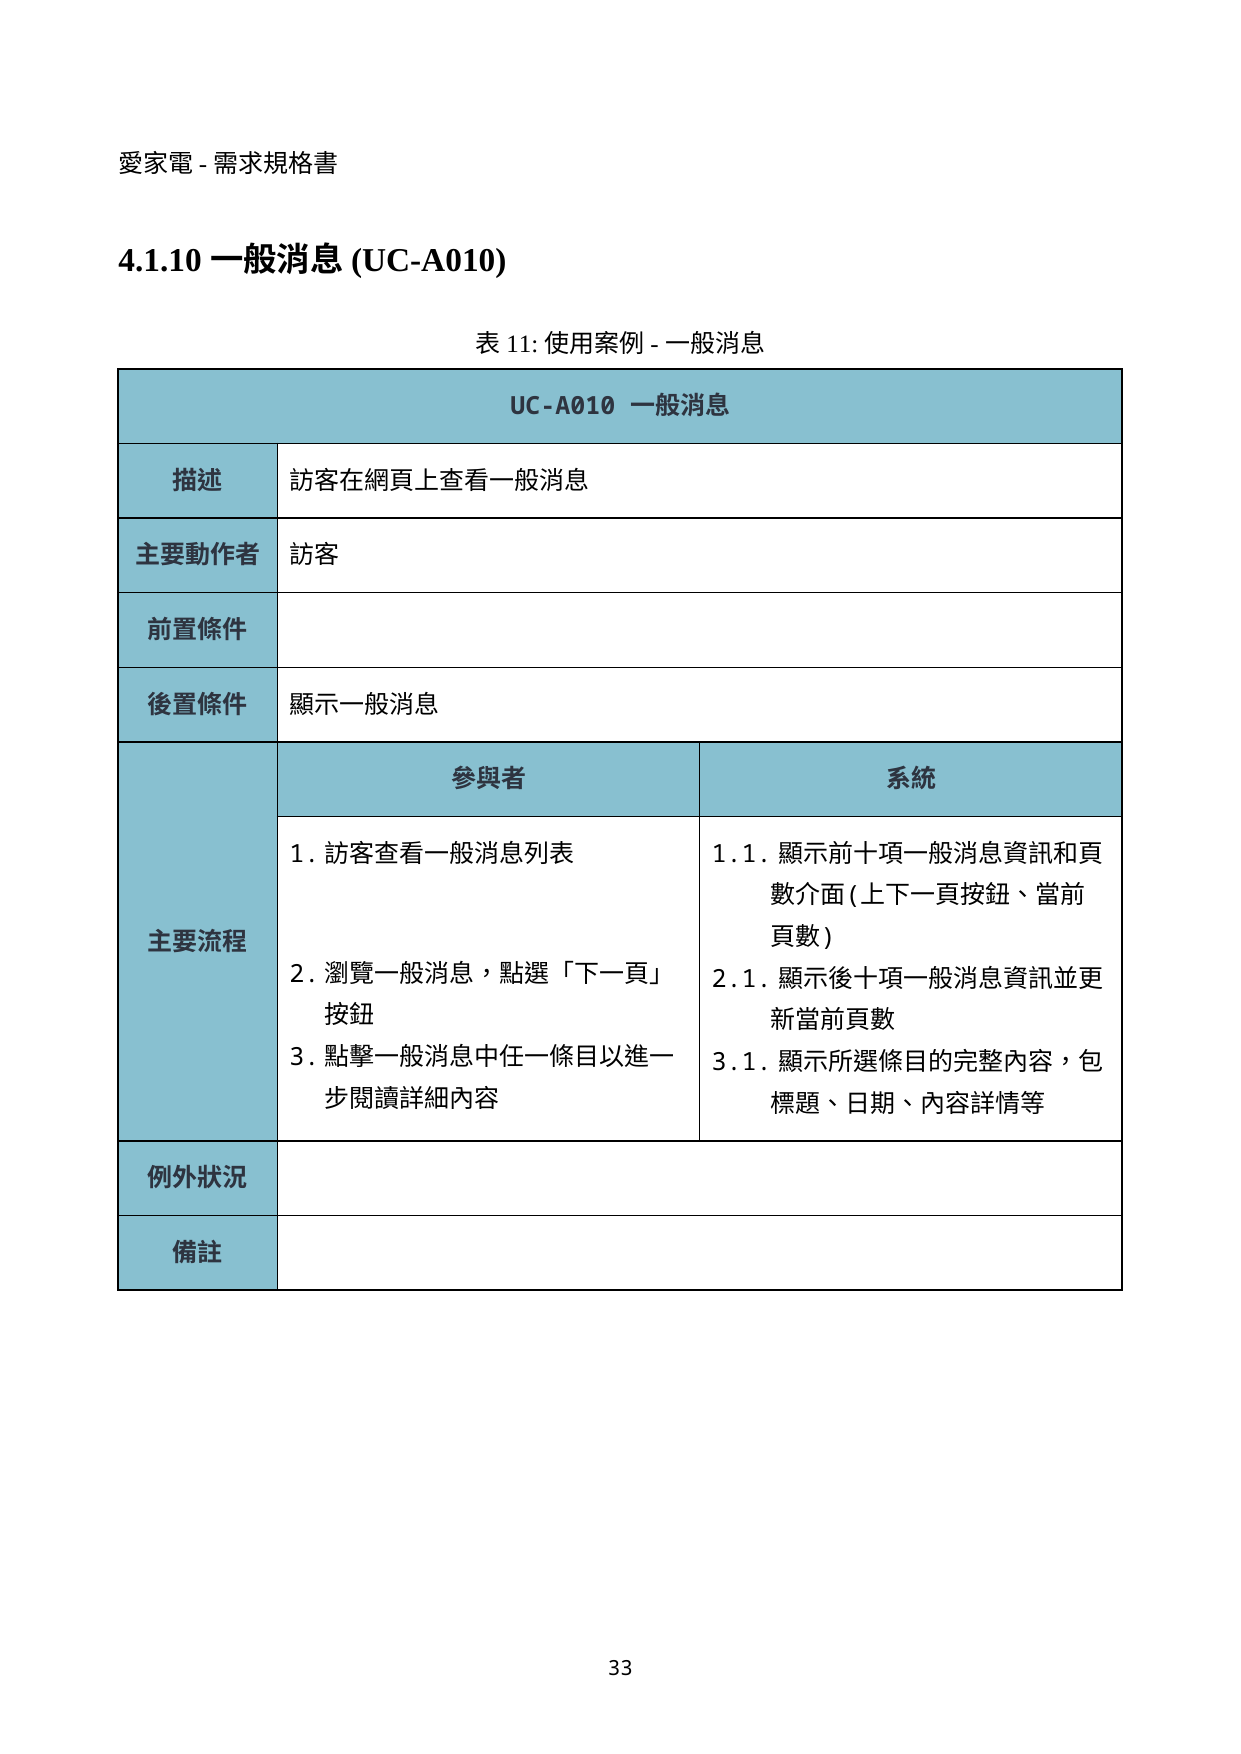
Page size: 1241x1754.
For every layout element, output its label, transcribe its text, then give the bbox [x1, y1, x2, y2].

table_cell 訪客 [278, 519, 1121, 592]
table_cell 主要動作者 [119, 519, 277, 592]
table_cell 系統 [700, 743, 1121, 816]
table_cell 訪客在網頁上查看一般消息 [278, 444, 1121, 517]
text 表 11: 使用案例 - 一般消息 [118, 323, 1122, 359]
table_cell [278, 1142, 1121, 1215]
table_cell 訪客查看一般消息列表 瀏覽一般消息，點選「下一頁」按鈕 點擊一般消息中任一條目以進一步閱讀詳細內容 [278, 817, 699, 1140]
table_cell 前置條件 [119, 593, 277, 666]
table_cell 備註 [119, 1216, 277, 1289]
table_header UC-A010 一般消息 [119, 370, 1121, 443]
table_cell 顯示一般消息 [278, 668, 1121, 741]
table_cell 後置條件 [119, 668, 277, 741]
table_cell 例外狀況 [119, 1142, 277, 1215]
table_cell 參與者 [278, 743, 699, 816]
subtitle 4.1.10 一般消息 (UC-A010) [118, 232, 1122, 281]
table_cell [278, 593, 1121, 666]
table_cell 主要流程 [119, 743, 277, 1140]
table_cell 顯示前十項一般消息資訊和頁數介面(上下一頁按鈕、當前頁數) 顯示後十項一般消息資訊並更新當前頁數 顯示所選條目的完整內容，包標題、日期、內容詳情等 [700, 817, 1121, 1140]
table_cell [278, 1216, 1121, 1289]
table_cell 描述 [119, 444, 277, 517]
